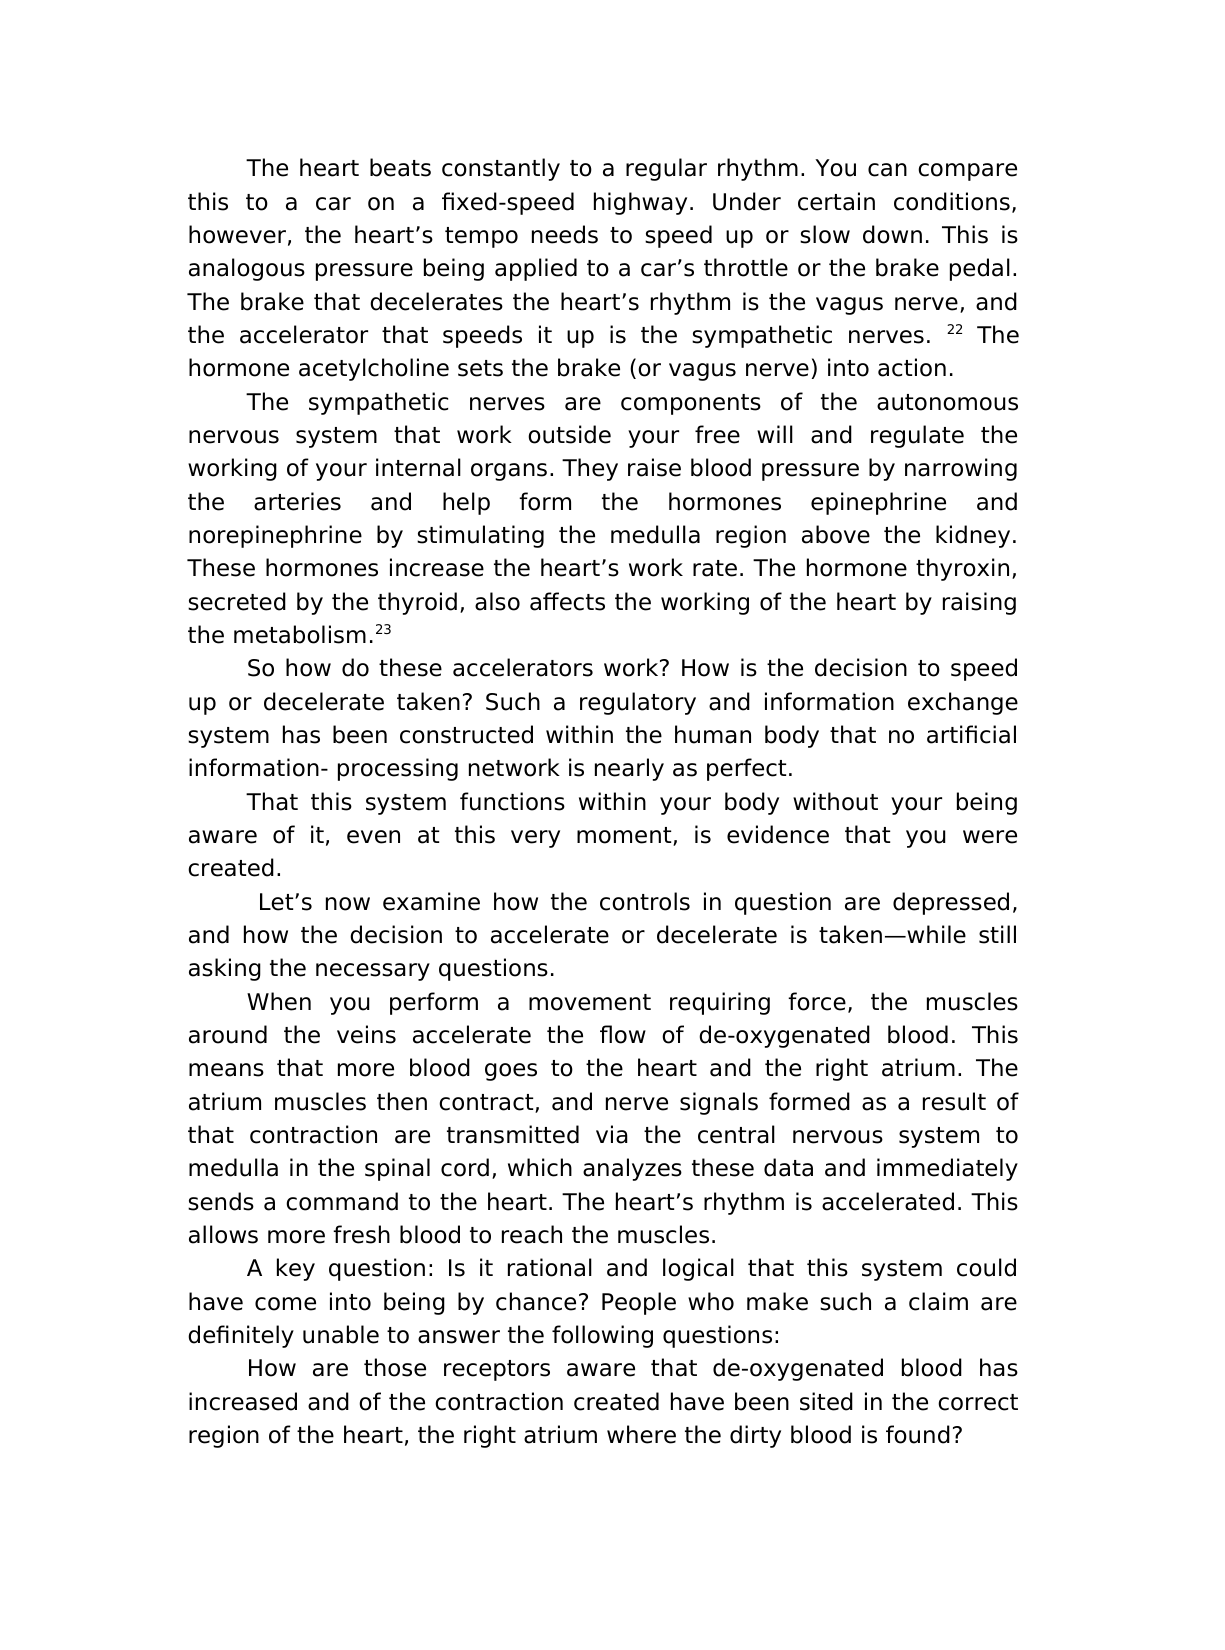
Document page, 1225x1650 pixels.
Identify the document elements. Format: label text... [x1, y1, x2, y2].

text That this system functions within your body without your being aware of it, even at this very moment, is evidence that you were created. [187, 783, 1020, 883]
text The heart beats constantly to a regular rhythm. You can compare this to a car on a fixed-speed highway. Under certain conditions, however, the heart’s tempo needs to speed up or slow down. This is analogous pressure being applied to a car’s throttle or the brake pedal. The brake that decelerates the heart’s rhythm is the vagus nerve, and the accelerator that speeds it up is the sympathetic nerves. 22 The hormone acetylcholine sets the brake (or vagus nerve) into action. [187, 150, 1020, 383]
text A key question: Is it rational and logical that this system could have come into being by chance? People who make such a claim are definitely unable to answer the following questions: [187, 1250, 1020, 1350]
text The sympathetic nerves are components of the autonomous nervous system that work outside your free will and regulate the working of your internal organs. They raise blood pressure by narrowing the arteries and help form the hormones epinephrine and norepinephrine by stimulating the medulla region above the kidney. These hormones increase the heart’s work rate. The hormone thyroxin, secreted by the thyroid, also affects the working of the heart by raising the metabolism.23 [187, 383, 1020, 650]
text Let’s now examine how the controls in question are depressed, and how the decision to accelerate or decelerate is taken—while still asking the necessary questions. [187, 883, 1020, 983]
text So how do these accelerators work? How is the decision to speed up or decelerate taken? Such a regulatory and information exchange system has been constructed within the human body that no artificial information- processing network is nearly as perfect. [187, 650, 1020, 783]
text When you perform a movement requiring force, the muscles around the veins accelerate the flow of de-oxygenated blood. This means that more blood goes to the heart and the right atrium. The atrium muscles then contract, and nerve signals formed as a result of that contraction are transmitted via the central nervous system to medulla in the spinal cord, which analyzes these data and immediately sends a command to the heart. The heart’s rhythm is accelerated. This allows more fresh blood to reach the muscles. [187, 983, 1020, 1250]
text How are those receptors aware that de-oxygenated blood has increased and of the contraction created have been sited in the correct region of the heart, the right atrium where the dirty blood is found? [187, 1350, 1020, 1450]
